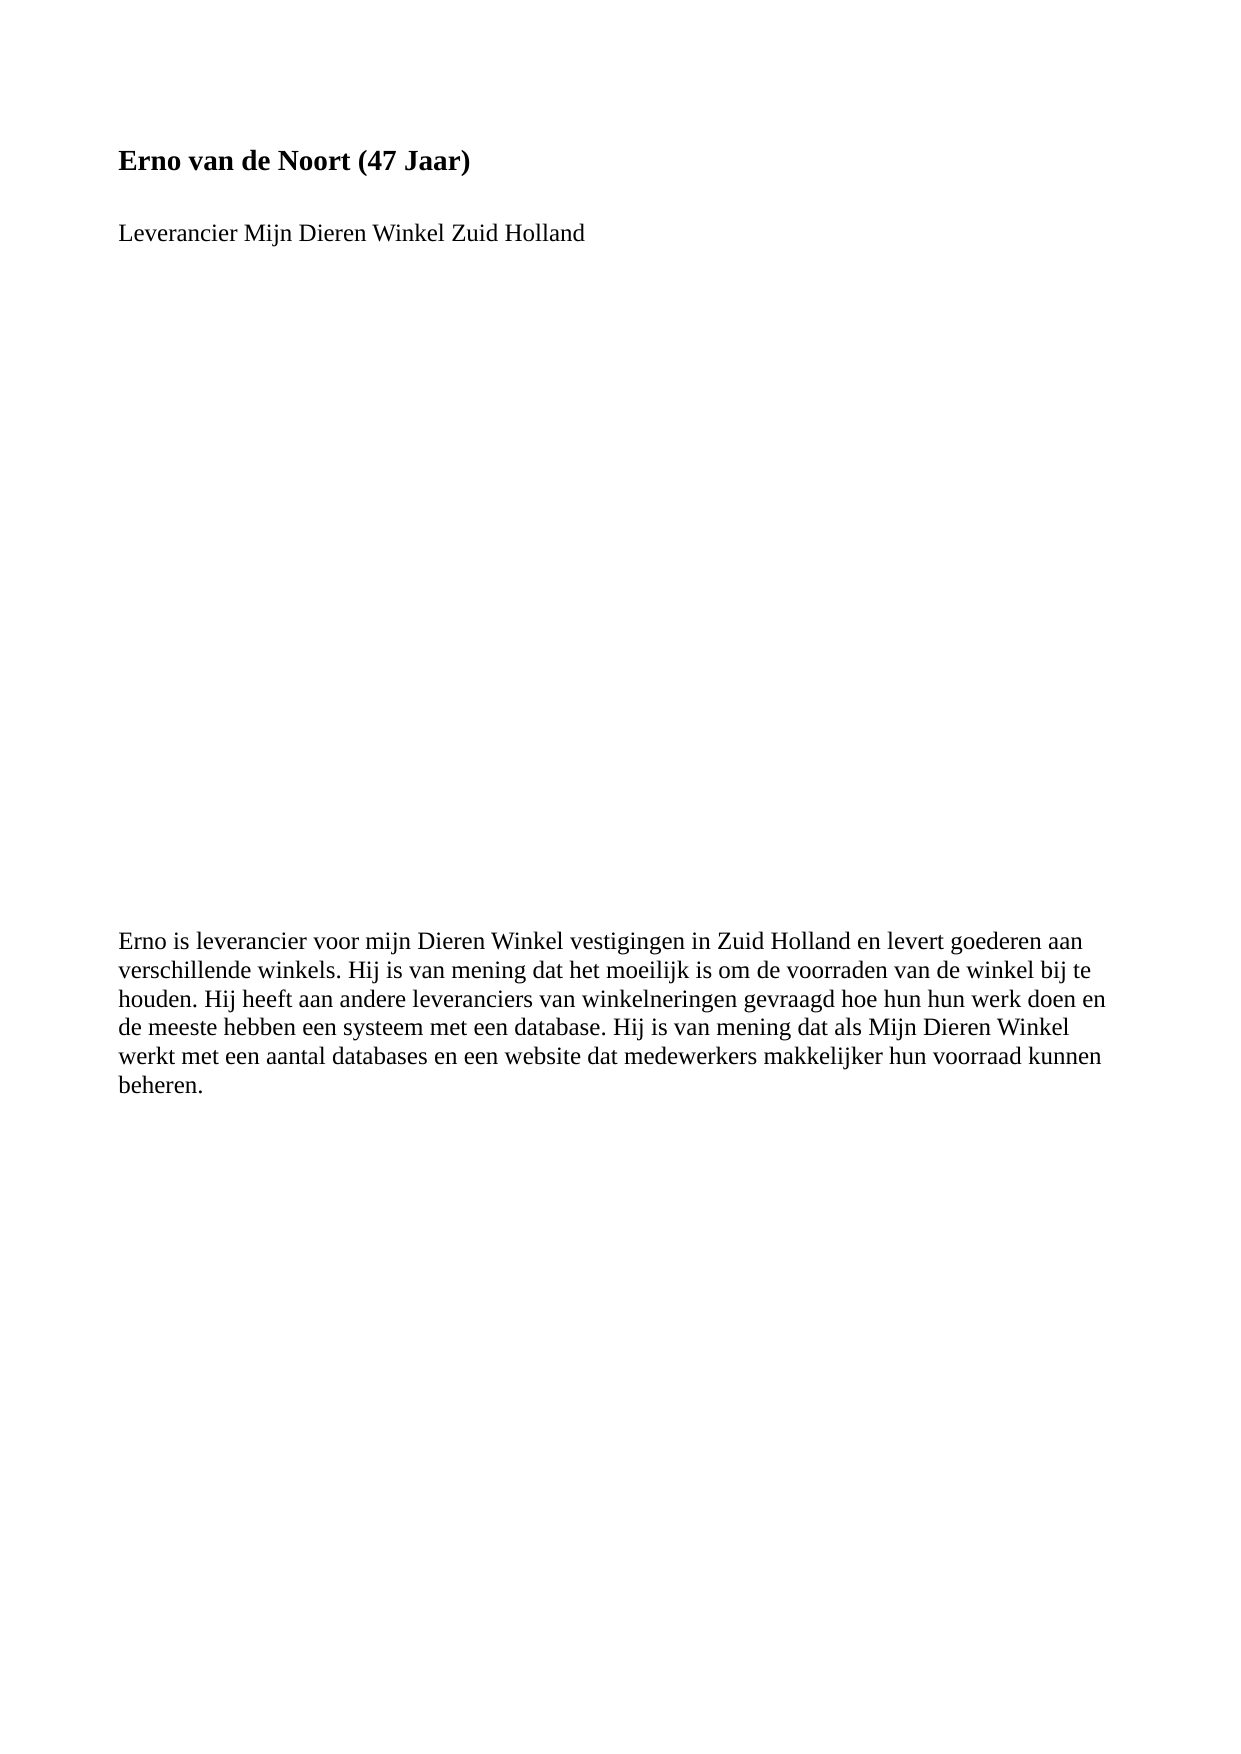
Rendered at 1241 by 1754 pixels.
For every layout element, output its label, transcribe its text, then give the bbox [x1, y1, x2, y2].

subtitle Leverancier Mijn Dieren Winkel Zuid Holland [118, 214, 1122, 248]
subtitle Erno van de Noort (47 Jaar) [118, 143, 1122, 177]
text Erno is leverancier voor mijn Dieren Winkel vestigingen in Zuid Holland en levert goederen aan verschillende winkels. Hij is van mening dat het moeilijk is om de voorraden van de winkel bij te houden. Hij heeft aan andere leveranciers van winkelneringen gevraagd hoe hun hun werk doen en de meeste hebben een systeem met een database. Hij is van mening dat als Mijn Dieren Winkel werkt met een aantal databases en een website dat medewerkers makkelijker hun voorraad kunnen beheren. [118, 926, 1122, 1099]
